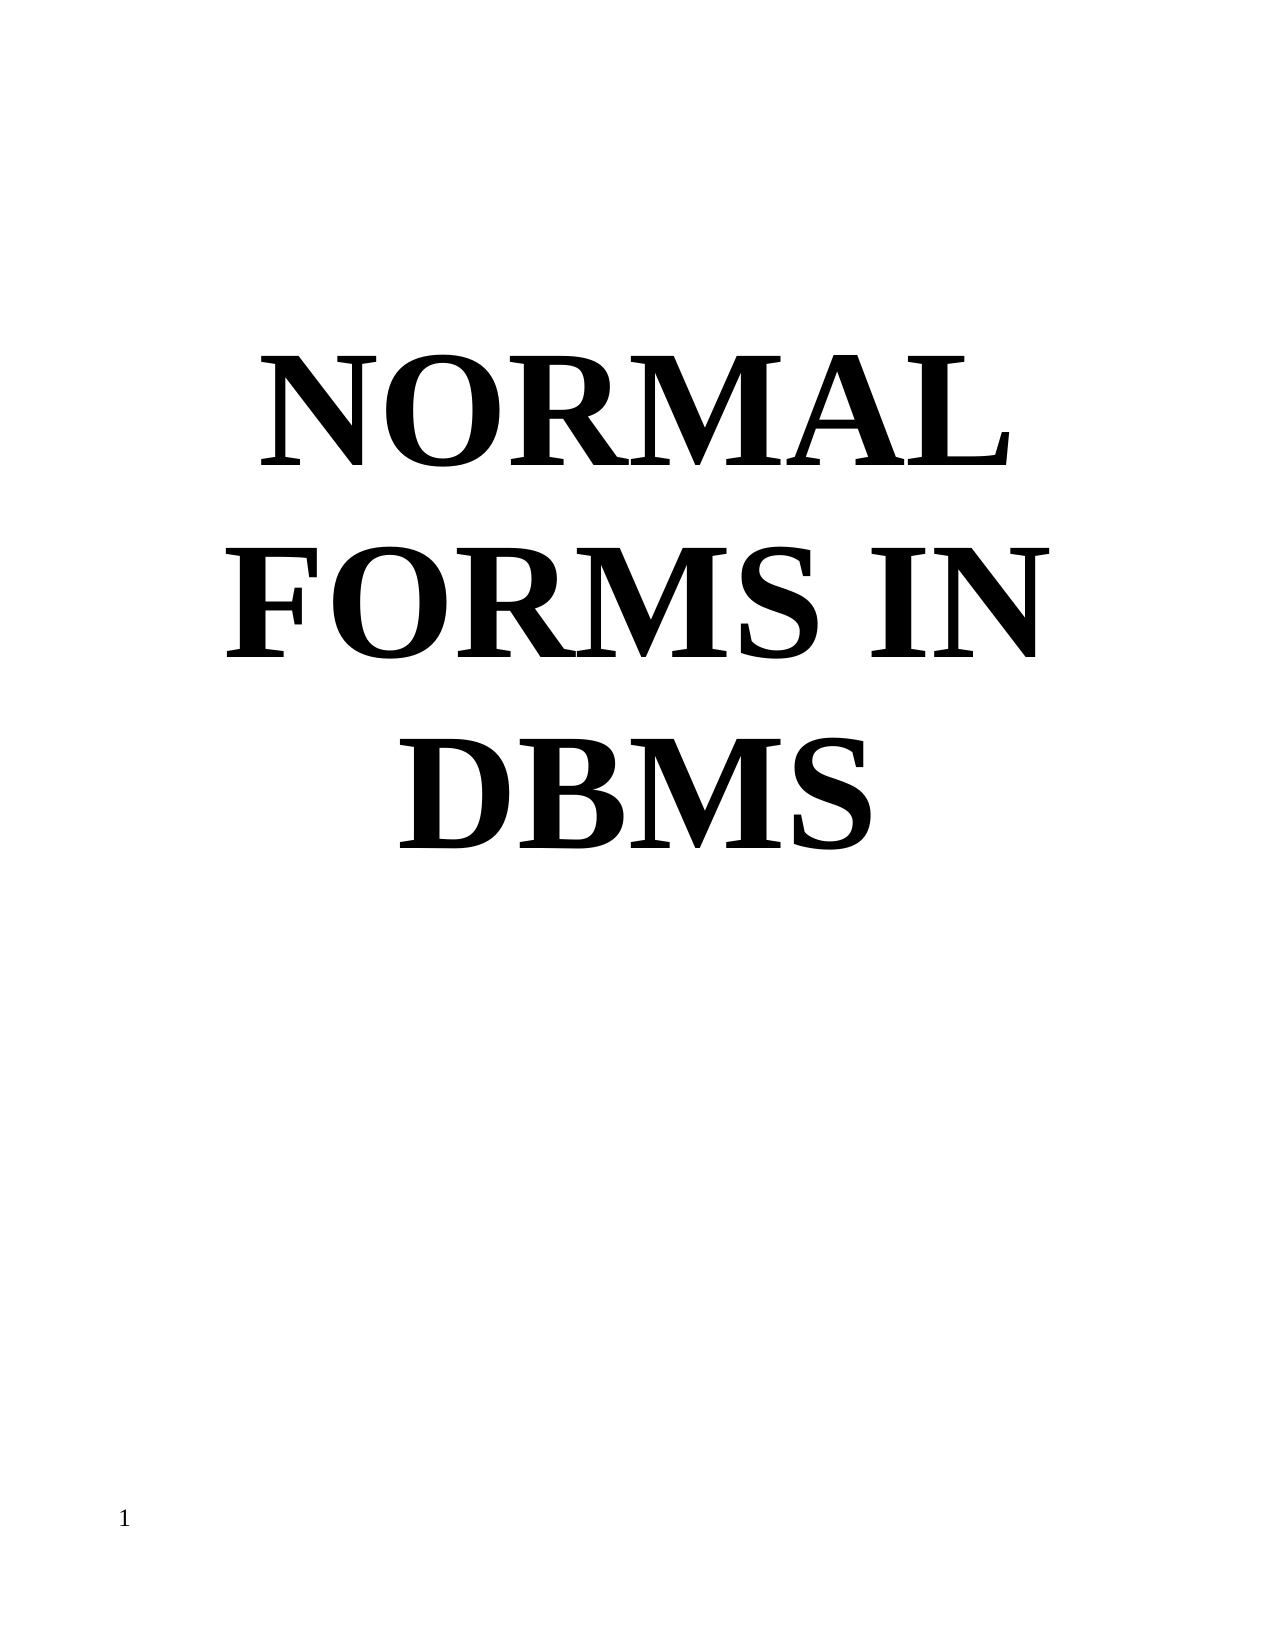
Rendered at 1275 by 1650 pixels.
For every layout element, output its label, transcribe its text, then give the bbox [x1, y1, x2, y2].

text NORMAL FORMS IN DBMS [118, 310, 1157, 885]
